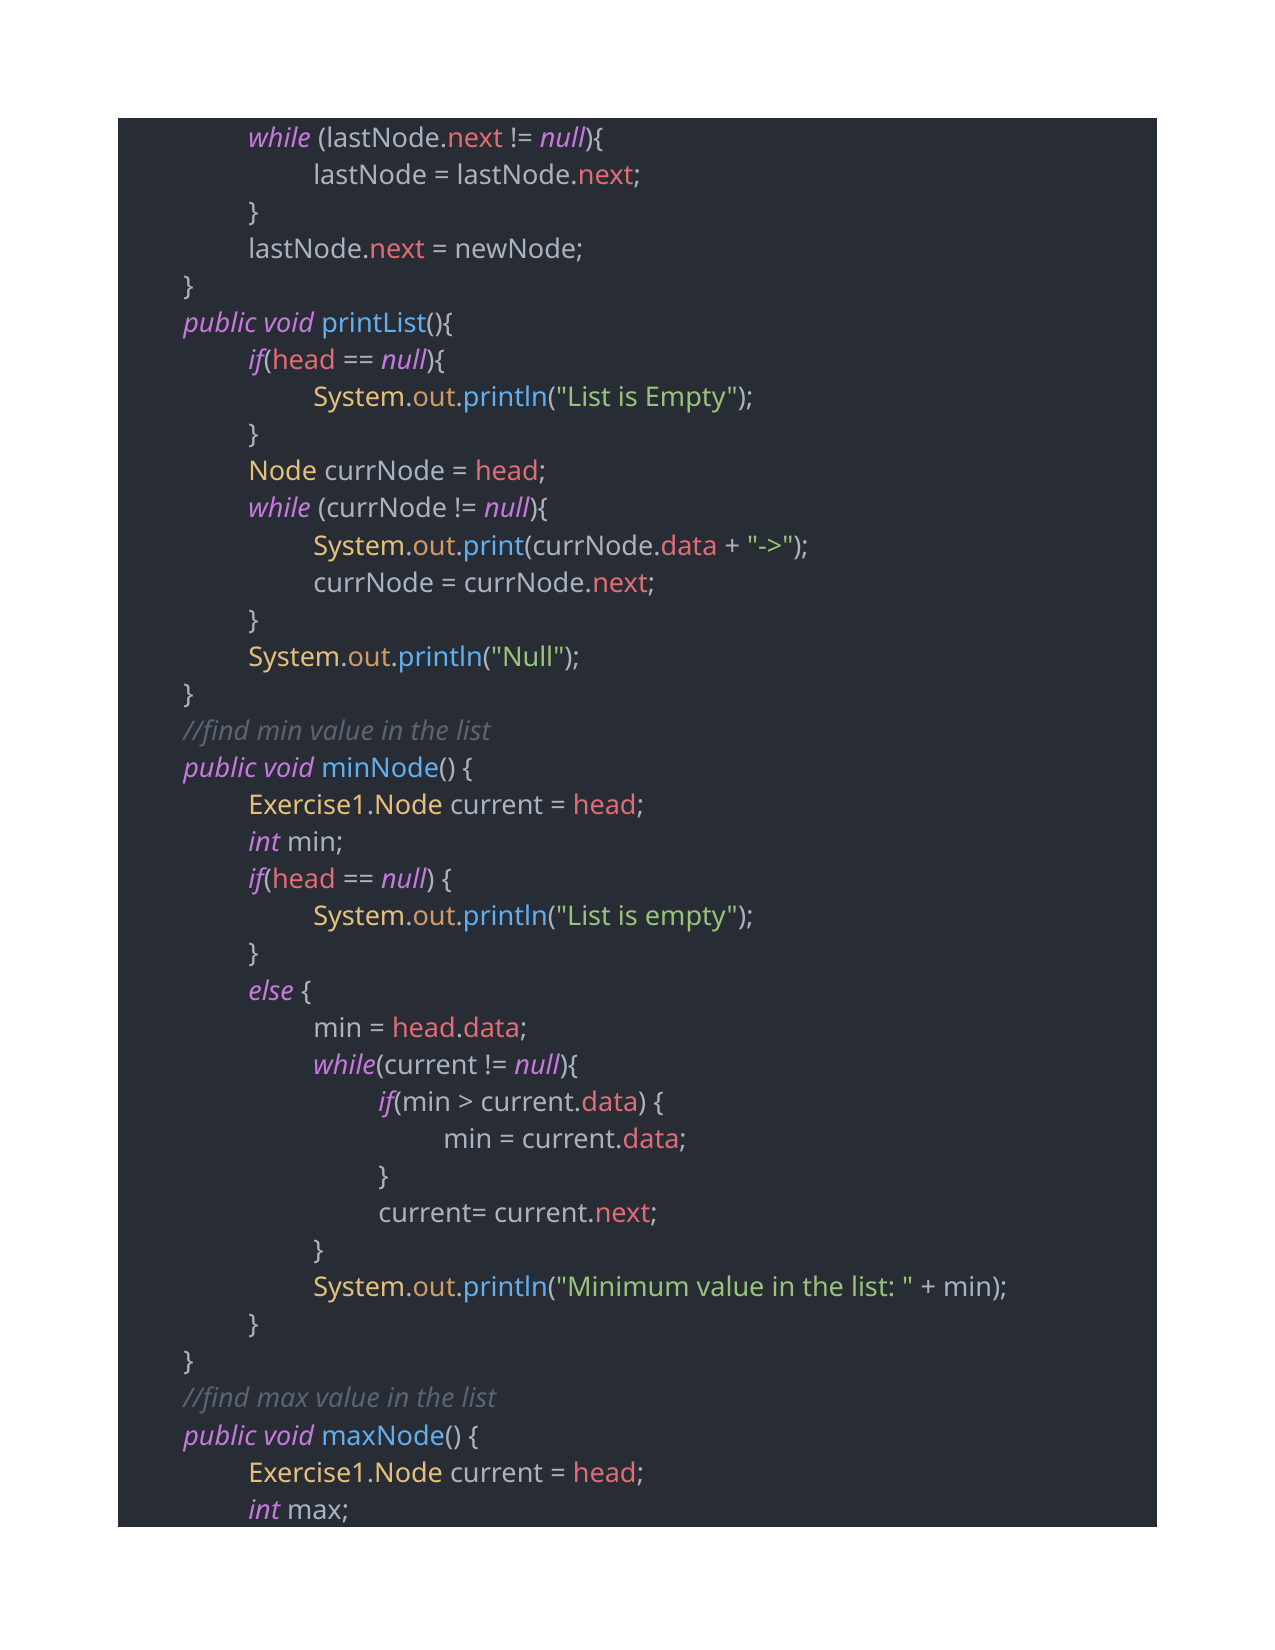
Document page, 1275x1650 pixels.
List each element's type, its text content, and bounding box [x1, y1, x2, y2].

text } [118, 1342, 1157, 1379]
text //find min value in the list [118, 711, 1157, 748]
text } [118, 415, 1157, 452]
text //find max value in the list [118, 1379, 1157, 1416]
text int min; [118, 823, 1157, 860]
text public void printList(){ [118, 303, 1157, 341]
text lastNode = lastNode.next; [118, 155, 1157, 192]
text } [118, 1305, 1157, 1342]
text min = head.data; [118, 1008, 1157, 1045]
text } [118, 934, 1157, 971]
text if(head == null) { [118, 860, 1157, 897]
text System.out.println("List is Empty"); [118, 378, 1157, 415]
text public void maxNode() { [118, 1416, 1157, 1453]
text int max; [118, 1490, 1157, 1527]
text System.out.println("Null"); [118, 637, 1157, 674]
text while (currNode != null){ [118, 489, 1157, 526]
text currNode = currNode.next; [118, 563, 1157, 600]
text } [118, 600, 1157, 637]
text Exercise1.Node current = head; [118, 1453, 1157, 1490]
text System.out.print(currNode.data + "->"); [118, 526, 1157, 563]
text else { [118, 971, 1157, 1008]
text while(current != null){ [118, 1045, 1157, 1082]
text } [118, 674, 1157, 711]
text min = current.data; [118, 1119, 1157, 1156]
text if(head == null){ [118, 341, 1157, 378]
text } [118, 1231, 1157, 1268]
text while (lastNode.next != null){ [118, 118, 1157, 155]
text } [118, 266, 1157, 303]
text public void minNode() { [118, 748, 1157, 786]
text Node currNode = head; [118, 452, 1157, 489]
text } [118, 1156, 1157, 1193]
text Exercise1.Node current = head; [118, 786, 1157, 823]
text lastNode.next = newNode; [118, 229, 1157, 266]
text System.out.println("Minimum value in the list: " + min); [118, 1268, 1157, 1305]
text } [118, 192, 1157, 229]
text current= current.next; [118, 1193, 1157, 1231]
text System.out.println("List is empty"); [118, 897, 1157, 934]
text if(min > current.data) { [118, 1082, 1157, 1119]
